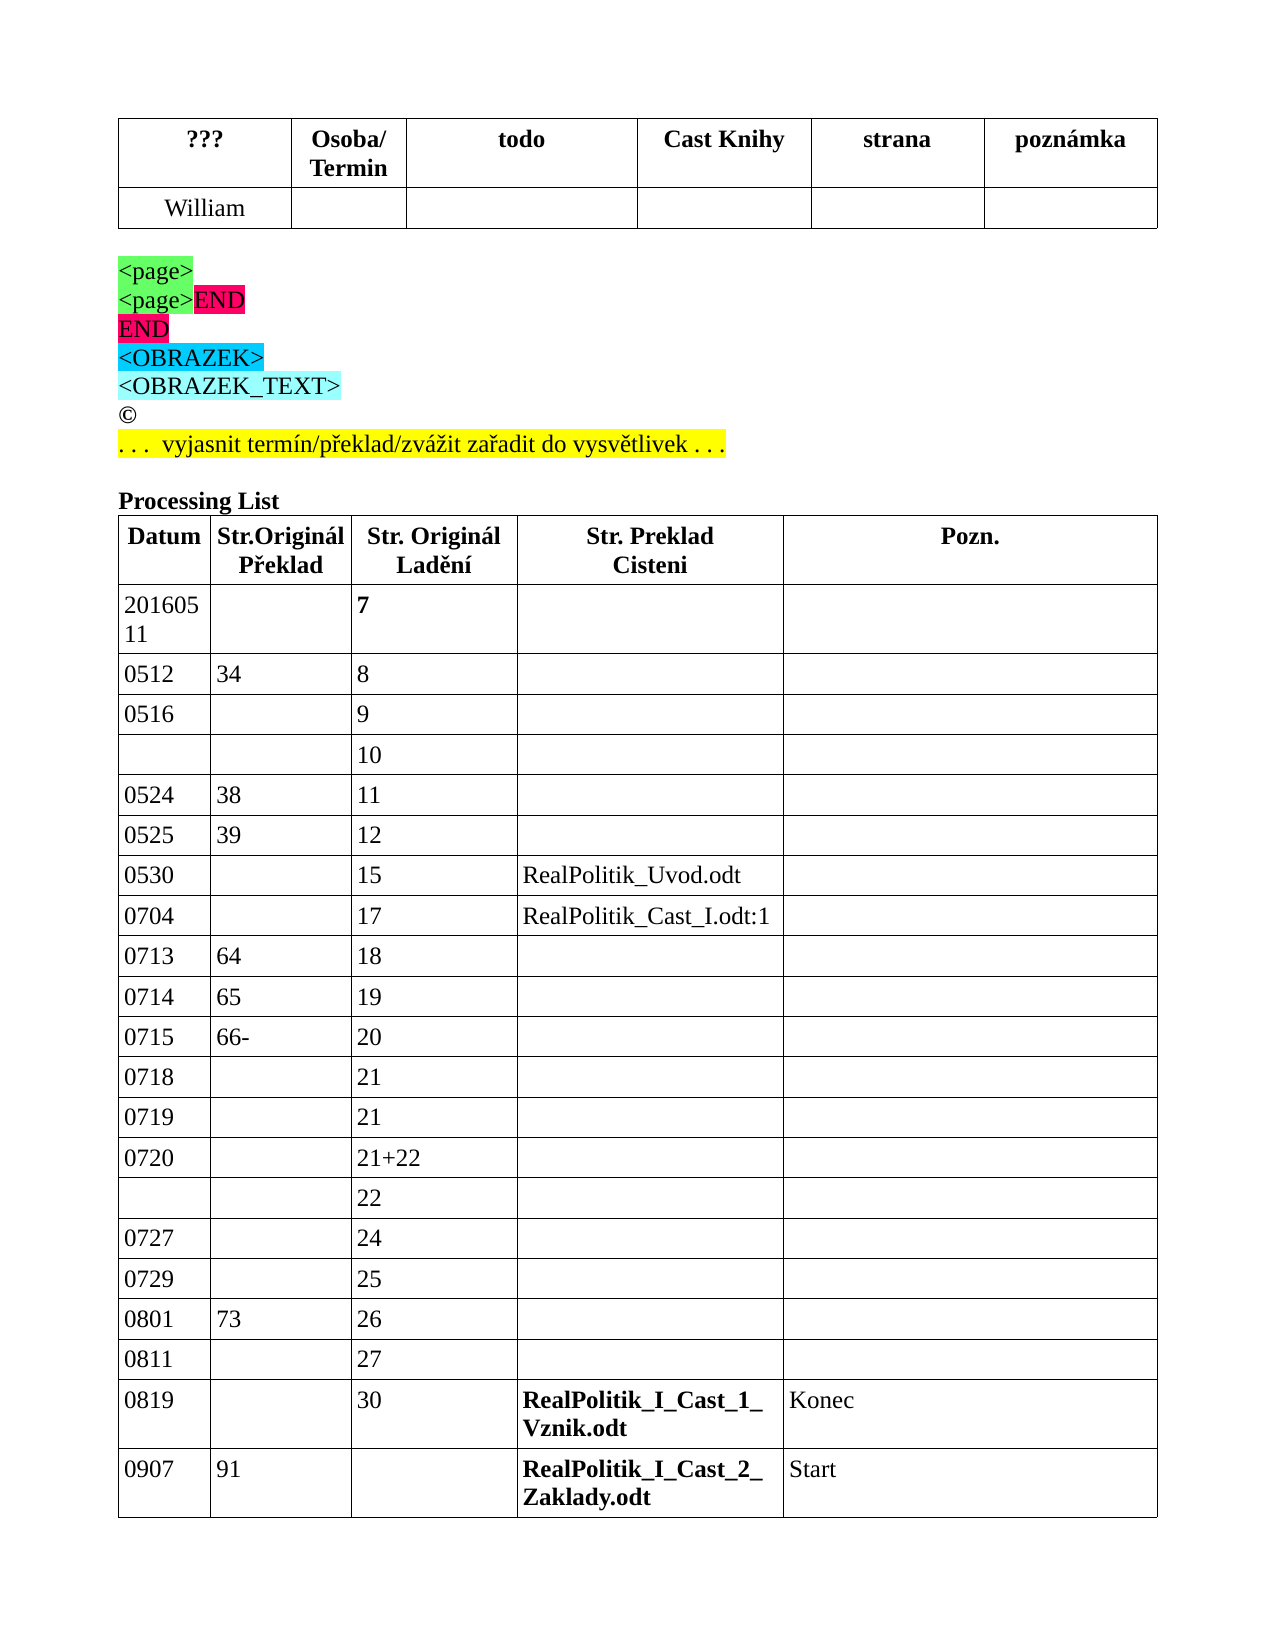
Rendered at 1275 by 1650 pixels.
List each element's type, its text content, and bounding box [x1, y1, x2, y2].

table_cell [352, 1449, 517, 1517]
table_header Str.Originál Překlad [211, 516, 351, 584]
table_cell [784, 654, 1157, 693]
table_cell 27 [352, 1340, 517, 1379]
table_cell [211, 1219, 351, 1258]
table_header Str. Originál Ladění [352, 516, 517, 584]
table_cell 0715 [119, 1017, 210, 1056]
table_cell [518, 775, 783, 814]
table_cell [518, 1057, 783, 1097]
text . . . vyjasnit termín/překlad/zvážit zařadit do vysvětlivek . . . [118, 429, 1157, 458]
table_cell [211, 1380, 351, 1448]
table_cell [518, 1017, 783, 1056]
table_cell [784, 816, 1157, 855]
table_header Osoba/ Termin [292, 119, 406, 187]
table_cell 8 [352, 654, 517, 693]
table_cell [784, 1178, 1157, 1218]
table_cell [211, 1057, 351, 1097]
table_cell 0718 [119, 1057, 210, 1097]
table_cell 30 [352, 1380, 517, 1448]
table_cell [784, 1057, 1157, 1097]
table_cell 0512 [119, 654, 210, 693]
table_cell William [119, 188, 291, 227]
table_cell 9 [352, 695, 517, 734]
table_cell [784, 735, 1157, 774]
table_cell 39 [211, 816, 351, 855]
table_cell [518, 977, 783, 1016]
table_cell [119, 1178, 210, 1218]
table_cell [784, 585, 1157, 653]
table_cell [292, 188, 406, 227]
table_cell 34 [211, 654, 351, 693]
table_cell [985, 188, 1157, 227]
table_cell RealPolitik_I_Cast_1_Vznik.odt [518, 1380, 783, 1448]
table_cell 0719 [119, 1098, 210, 1137]
table_cell [784, 856, 1157, 895]
table_cell 17 [352, 896, 517, 935]
table_cell [784, 775, 1157, 814]
text <page> [118, 256, 1157, 285]
table_cell RealPolitik_Cast_I.odt:1 [518, 896, 783, 935]
table_cell 21 [352, 1057, 517, 1097]
table_cell 21 [352, 1098, 517, 1137]
table_cell [211, 1178, 351, 1218]
text Processing List [118, 486, 1157, 515]
table_cell [784, 896, 1157, 935]
text <page>END [118, 285, 1157, 314]
table_cell 0524 [119, 775, 210, 814]
table_cell 0801 [119, 1299, 210, 1338]
table_cell 7 [352, 585, 517, 653]
table_cell 73 [211, 1299, 351, 1338]
table_header Str. Preklad Cisteni [518, 516, 783, 584]
table_cell [211, 1259, 351, 1298]
table_cell [784, 695, 1157, 734]
table_cell RealPolitik_Uvod.odt [518, 856, 783, 895]
table_cell [518, 936, 783, 976]
table_cell 0530 [119, 856, 210, 895]
table_cell 64 [211, 936, 351, 976]
table_header Datum [119, 516, 210, 584]
table_cell 21+22 [352, 1138, 517, 1177]
table_cell Start [784, 1449, 1157, 1517]
table_cell 12 [352, 816, 517, 855]
table_cell 0729 [119, 1259, 210, 1298]
table_cell [518, 1178, 783, 1218]
table_cell [518, 1098, 783, 1137]
table_cell [784, 1017, 1157, 1056]
table_cell 15 [352, 856, 517, 895]
table_cell 18 [352, 936, 517, 976]
text <OBRAZEK> [118, 343, 1157, 371]
table_cell [784, 977, 1157, 1016]
table_cell [119, 735, 210, 774]
table_cell [784, 1098, 1157, 1137]
table_cell 25 [352, 1259, 517, 1298]
table_cell 26 [352, 1299, 517, 1338]
table_cell [784, 1138, 1157, 1177]
table_cell 19 [352, 977, 517, 1016]
table_cell 0907 [119, 1449, 210, 1517]
table_cell [784, 936, 1157, 976]
table_cell [518, 654, 783, 693]
table_cell 38 [211, 775, 351, 814]
text <OBRAZEK_TEXT> [118, 371, 1157, 400]
table_cell [211, 735, 351, 774]
table_cell 20 [352, 1017, 517, 1056]
table_cell [518, 1219, 783, 1258]
table_cell [784, 1299, 1157, 1338]
table_cell 0720 [119, 1138, 210, 1177]
table_cell [518, 585, 783, 653]
table_cell Konec [784, 1380, 1157, 1448]
table_cell 65 [211, 977, 351, 1016]
table_cell 0819 [119, 1380, 210, 1448]
table_cell 0516 [119, 695, 210, 734]
table_cell [518, 816, 783, 855]
table_cell [518, 695, 783, 734]
table_cell [784, 1340, 1157, 1379]
table_cell 0727 [119, 1219, 210, 1258]
table_header Pozn. [784, 516, 1157, 584]
table_header strana [812, 119, 984, 187]
table_cell [518, 1340, 783, 1379]
table_cell [638, 188, 811, 227]
table_cell 0811 [119, 1340, 210, 1379]
table_cell [518, 735, 783, 774]
table_cell [784, 1259, 1157, 1298]
table_cell 22 [352, 1178, 517, 1218]
table_header Cast Knihy [638, 119, 811, 187]
table_cell 0525 [119, 816, 210, 855]
table_cell RealPolitik_I_Cast_2_Zaklady.odt [518, 1449, 783, 1517]
table_cell 0713 [119, 936, 210, 976]
table_cell 20160511 [119, 585, 210, 653]
table_cell 66- [211, 1017, 351, 1056]
table_cell [407, 188, 637, 227]
table_cell [784, 1219, 1157, 1258]
table_cell [812, 188, 984, 227]
table_header ??? [119, 119, 291, 187]
table_cell [518, 1138, 783, 1177]
table_cell 0704 [119, 896, 210, 935]
table_cell [211, 1340, 351, 1379]
table_cell 0714 [119, 977, 210, 1016]
table_cell 24 [352, 1219, 517, 1258]
table_cell [211, 695, 351, 734]
table_header todo [407, 119, 637, 187]
table_cell [211, 856, 351, 895]
table_cell 91 [211, 1449, 351, 1517]
text © [118, 400, 1157, 429]
table_cell [518, 1299, 783, 1338]
table_cell 11 [352, 775, 517, 814]
table_cell 10 [352, 735, 517, 774]
table_cell [211, 585, 351, 653]
table_header poznámka [985, 119, 1157, 187]
table_cell [211, 1098, 351, 1137]
table_cell [211, 1138, 351, 1177]
table_cell [518, 1259, 783, 1298]
table_cell [211, 896, 351, 935]
text END [118, 314, 1157, 343]
